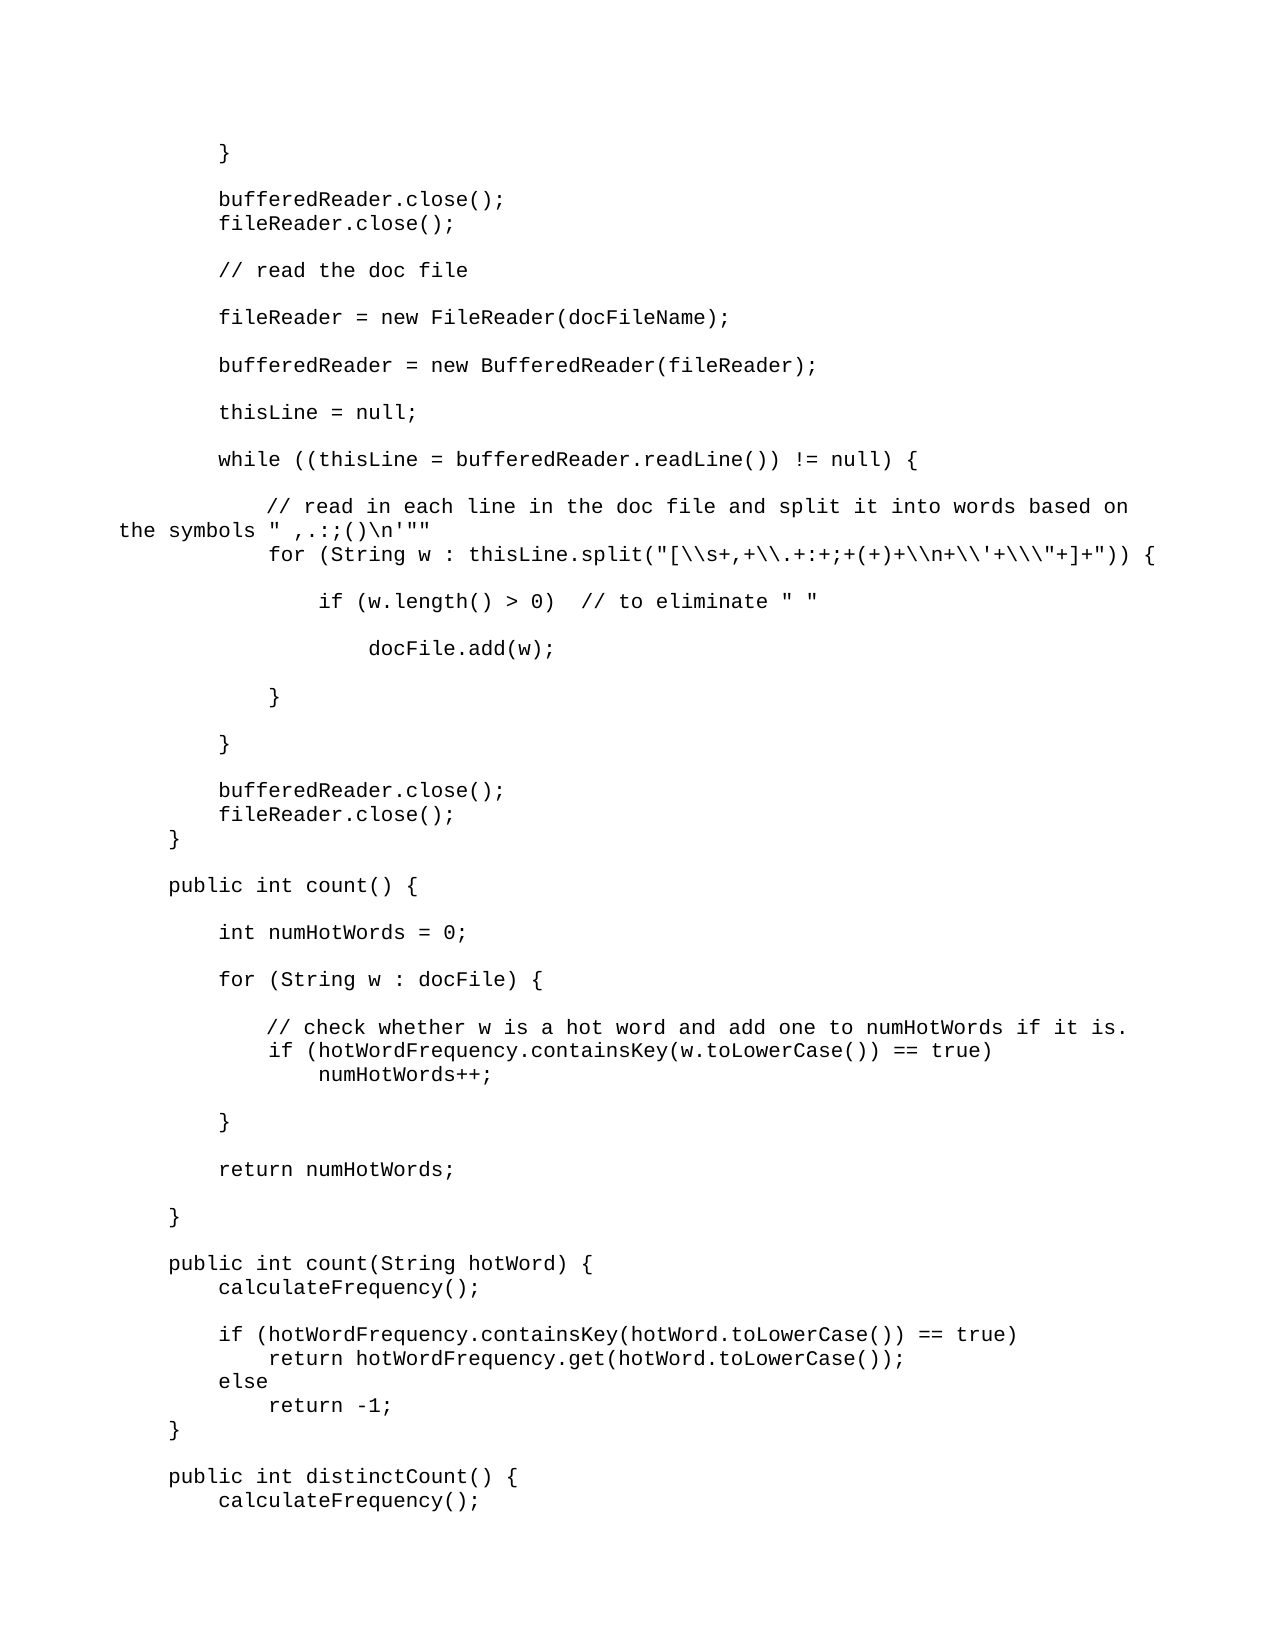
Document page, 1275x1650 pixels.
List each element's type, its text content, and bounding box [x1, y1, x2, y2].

text calculateFrequency(); [118, 1277, 1157, 1300]
text // read in each line in the doc file and split it into words based on the symbols " ,.:;()\n'"" [118, 496, 1157, 544]
text bufferedReader = new BufferedReader(fileReader); [118, 354, 1157, 378]
text // check whether w is a hot word and add one to numHotWords if it is. [118, 1017, 1157, 1040]
text numHotWords++; [118, 1064, 1157, 1088]
text bufferedReader.close(); [118, 780, 1157, 804]
text // read the doc file [118, 260, 1157, 284]
text } [118, 733, 1157, 757]
text fileReader.close(); [118, 213, 1157, 236]
text public int count() { [118, 875, 1157, 898]
text public int count(String hotWord) { [118, 1253, 1157, 1277]
text while ((thisLine = bufferedReader.readLine()) != null) { [118, 449, 1157, 473]
text public int distinctCount() { [118, 1466, 1157, 1489]
text fileReader.close(); [118, 804, 1157, 827]
text } [118, 827, 1157, 851]
text } [118, 1419, 1157, 1442]
text docFile.add(w); [118, 638, 1157, 662]
text return -1; [118, 1395, 1157, 1419]
text fileReader = new FileReader(docFileName); [118, 307, 1157, 331]
text thisLine = null; [118, 402, 1157, 426]
text return hotWordFrequency.get(hotWord.toLowerCase()); [118, 1348, 1157, 1371]
text } [118, 1206, 1157, 1229]
text return numHotWords; [118, 1158, 1157, 1182]
text if (hotWordFrequency.containsKey(w.toLowerCase()) == true) [118, 1040, 1157, 1064]
text } [118, 686, 1157, 709]
text if (w.length() > 0) // to eliminate " " [118, 591, 1157, 615]
text bufferedReader.close(); [118, 189, 1157, 213]
text if (hotWordFrequency.containsKey(hotWord.toLowerCase()) == true) [118, 1324, 1157, 1348]
text calculateFrequency(); [118, 1489, 1157, 1513]
text for (String w : thisLine.split("[\\s+,+\\.+:+;+(+)+\\n+\\'+\\\"+]+")) { [118, 544, 1157, 567]
text } [118, 142, 1157, 165]
text else [118, 1371, 1157, 1395]
text for (String w : docFile) { [118, 969, 1157, 993]
text int numHotWords = 0; [118, 922, 1157, 946]
text } [118, 1111, 1157, 1135]
